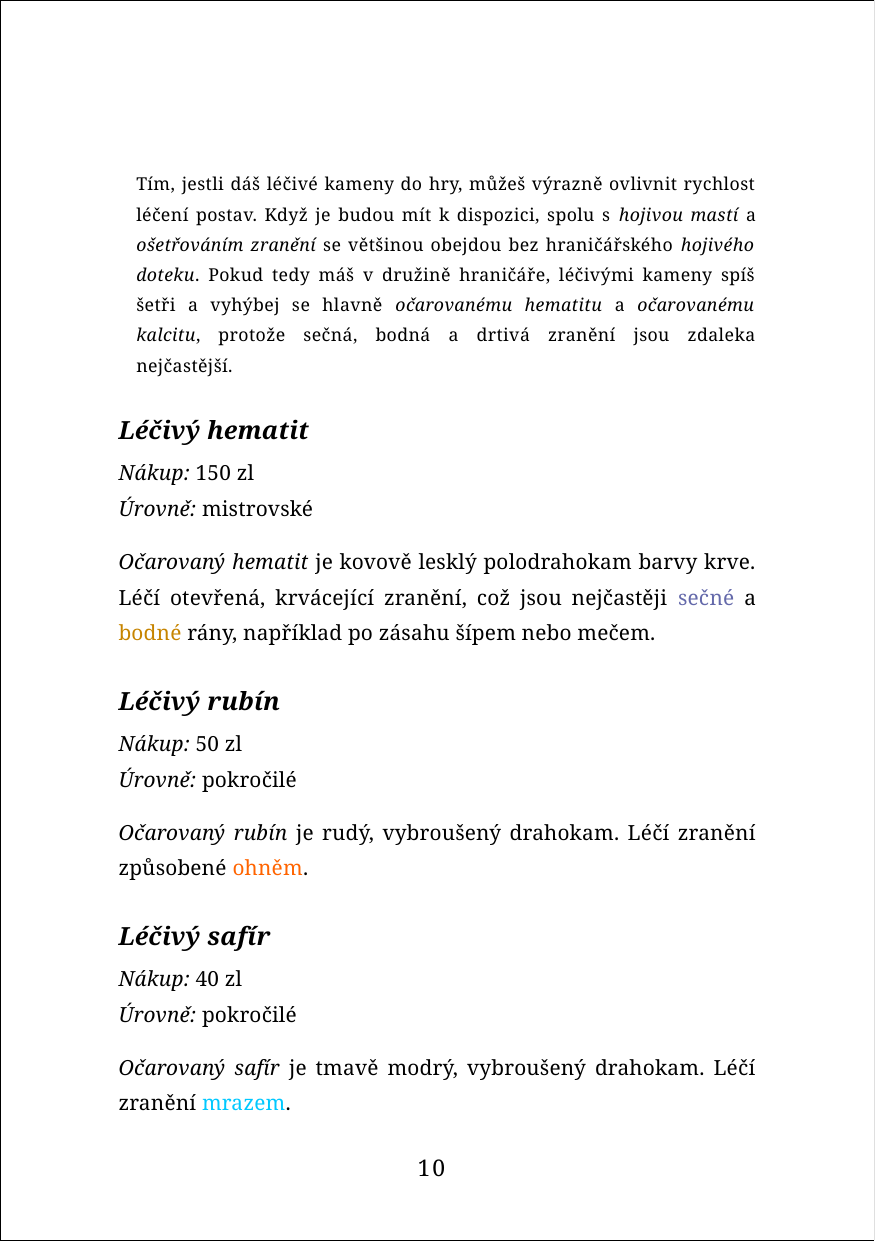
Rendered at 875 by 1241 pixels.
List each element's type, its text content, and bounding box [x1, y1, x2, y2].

text Nákup: 40 zl Úrovně: pokročilé [118, 964, 756, 1028]
text Očarovaný safír je tmavě modrý, vybroušený drahokam. Léčí zranění mrazem. [118, 1053, 756, 1117]
text Očarovaný rubín je rudý, vybroušený drahokam. Léčí zranění způsobené ohněm. [118, 818, 756, 882]
text Tím, jestli dáš léčivé kameny do hry, můžeš výrazně ovlivnit rychlost léčení postav. Když je budou mít k dispozici, spolu s hojivou mastí a ošetřováním zranění se většinou obejdou bez hraničářského hojivého doteku. Pokud tedy máš v družině hraničáře, léčivými kameny spíš šetři a vyhýbej se hlavně očarovanému hematitu a očarovanému kalcitu, protože sečná, bodná a drtivá zranění jsou zdaleka nejčastější. [136, 172, 756, 377]
subtitle Léčivý rubín [118, 683, 756, 717]
text Nákup: 150 zl Úrovně: mistrovské [118, 458, 756, 522]
subtitle Léčivý hematit [118, 413, 756, 447]
text Nákup: 50 zl Úrovně: pokročilé [118, 729, 756, 793]
subtitle Léčivý safír [118, 918, 756, 952]
text Očarovaný hematit je kovově lesklý polodrahokam barvy krve. Léčí otevřená, krvácející zranění, což jsou nejčastěji sečné a bodné rány, například po zásahu šípem nebo mečem. [118, 547, 756, 647]
